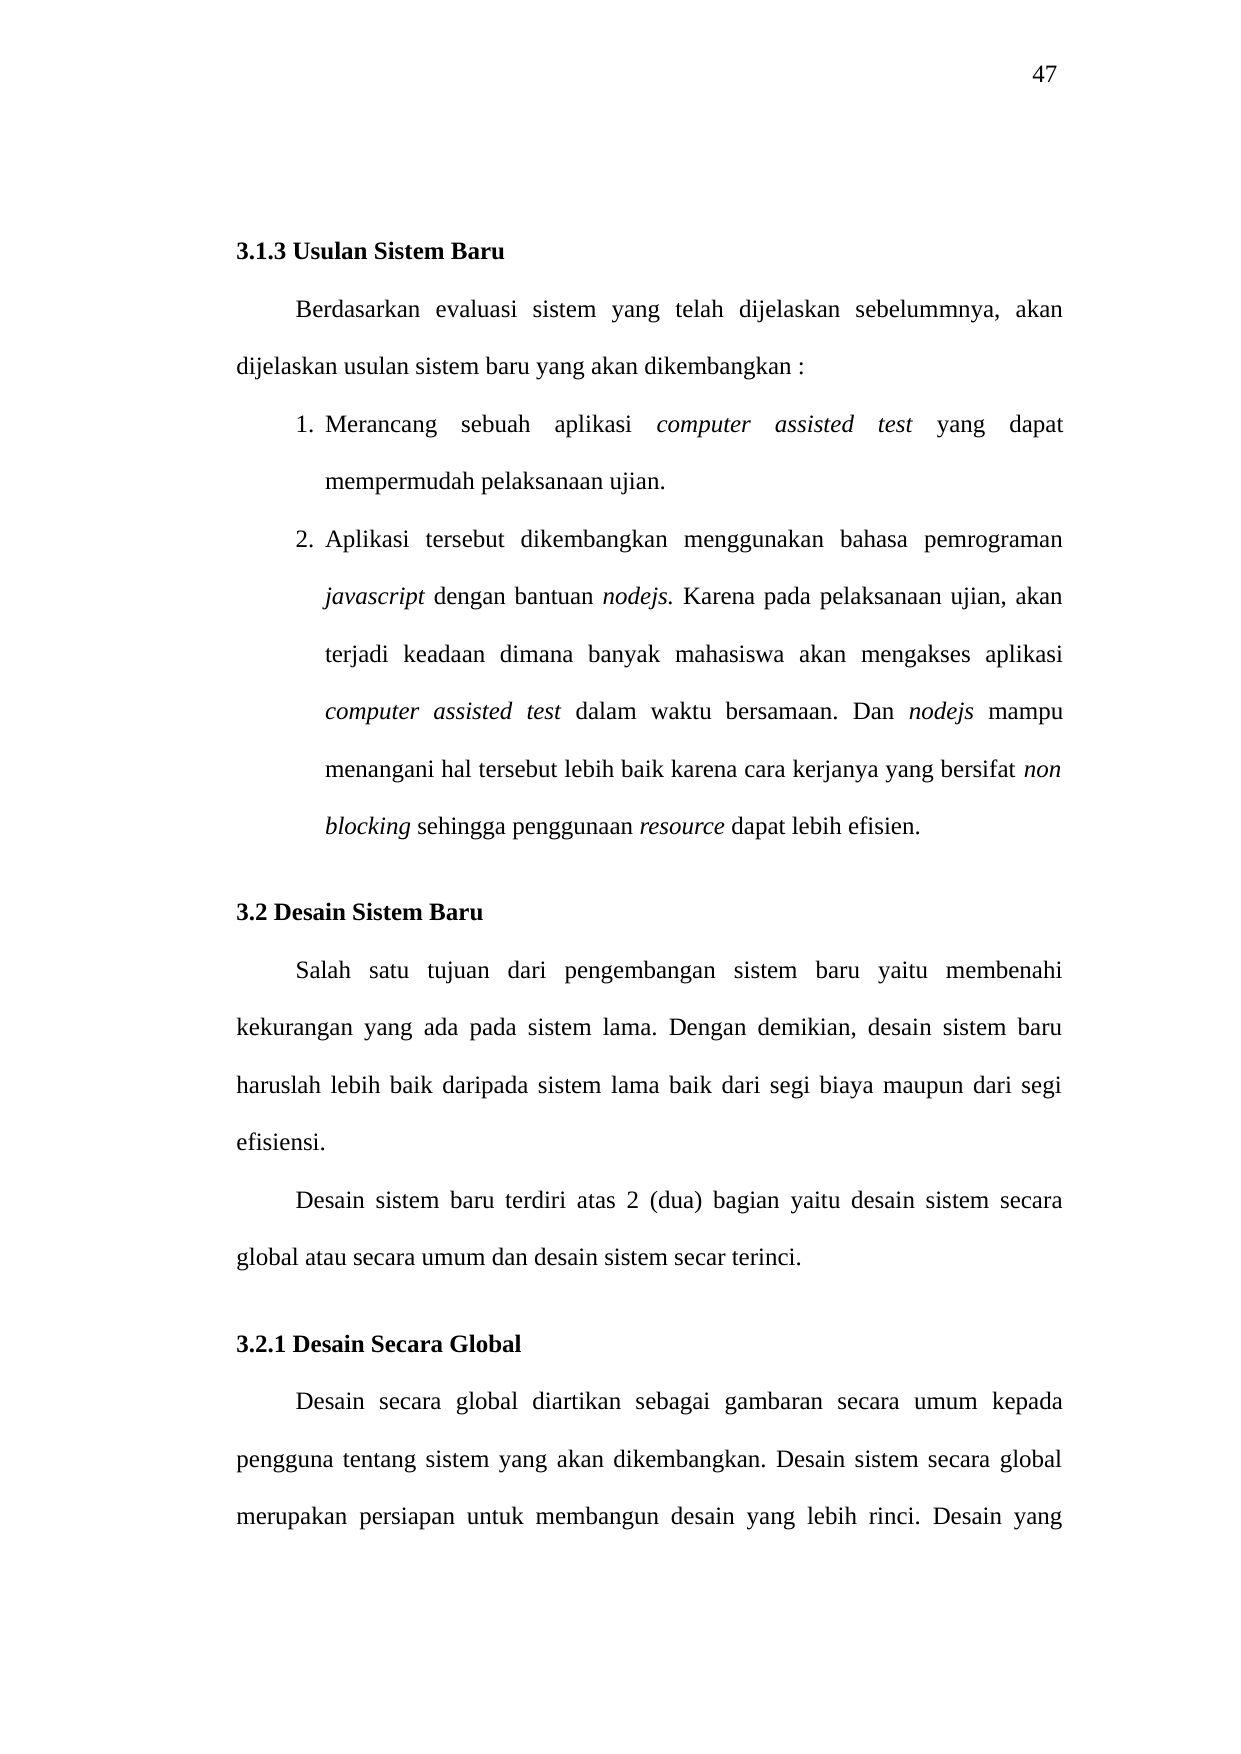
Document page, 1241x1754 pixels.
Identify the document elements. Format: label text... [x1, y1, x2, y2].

text Desain secara global diartikan sebagai gambaran secara umum kepada pengguna tentang sistem yang akan dikembangkan. Desain sistem secara global merupakan persiapan untuk membangun desain yang lebih rinci. Desain yang [236, 1386, 1063, 1530]
text Salah satu tujuan dari pengembangan sistem baru yaitu membenahi kekurangan yang ada pada sistem lama. Dengan demikian, desain sistem baru haruslah lebih baik daripada sistem lama baik dari segi biaya maupun dari segi efisiensi. [236, 955, 1063, 1156]
subtitle 3.2 Desain Sistem Baru [236, 897, 1063, 926]
text Berdasarkan evaluasi sistem yang telah dijelaskan sebelummnya, akan dijelaskan usulan sistem baru yang akan dikembangkan : [236, 294, 1063, 380]
list Merancang sebuah aplikasi computer assisted test yang dapat mempermudah pelaksanaan ujian. [295, 409, 1063, 495]
list Aplikasi tersebut dikembangkan menggunakan bahasa pemrograman javascript dengan bantuan nodejs. Karena pada pelaksanaan ujian, akan terjadi keadaan dimana banyak mahasiswa akan mengakses aplikasi computer assisted test dalam waktu bersamaan. Dan nodejs mampu menangani hal tersebut lebih baik karena cara kerjanya yang bersifat non blocking sehingga penggunaan resource dapat lebih efisien. [295, 524, 1063, 840]
subtitle 3.2.1 Desain Secara Global [236, 1329, 1063, 1357]
text Desain sistem baru terdiri atas 2 (dua) bagian yaitu desain sistem secara global atau secara umum dan desain sistem secar terinci. [236, 1185, 1063, 1271]
subtitle 3.1.3 Usulan Sistem Baru [236, 236, 1063, 265]
